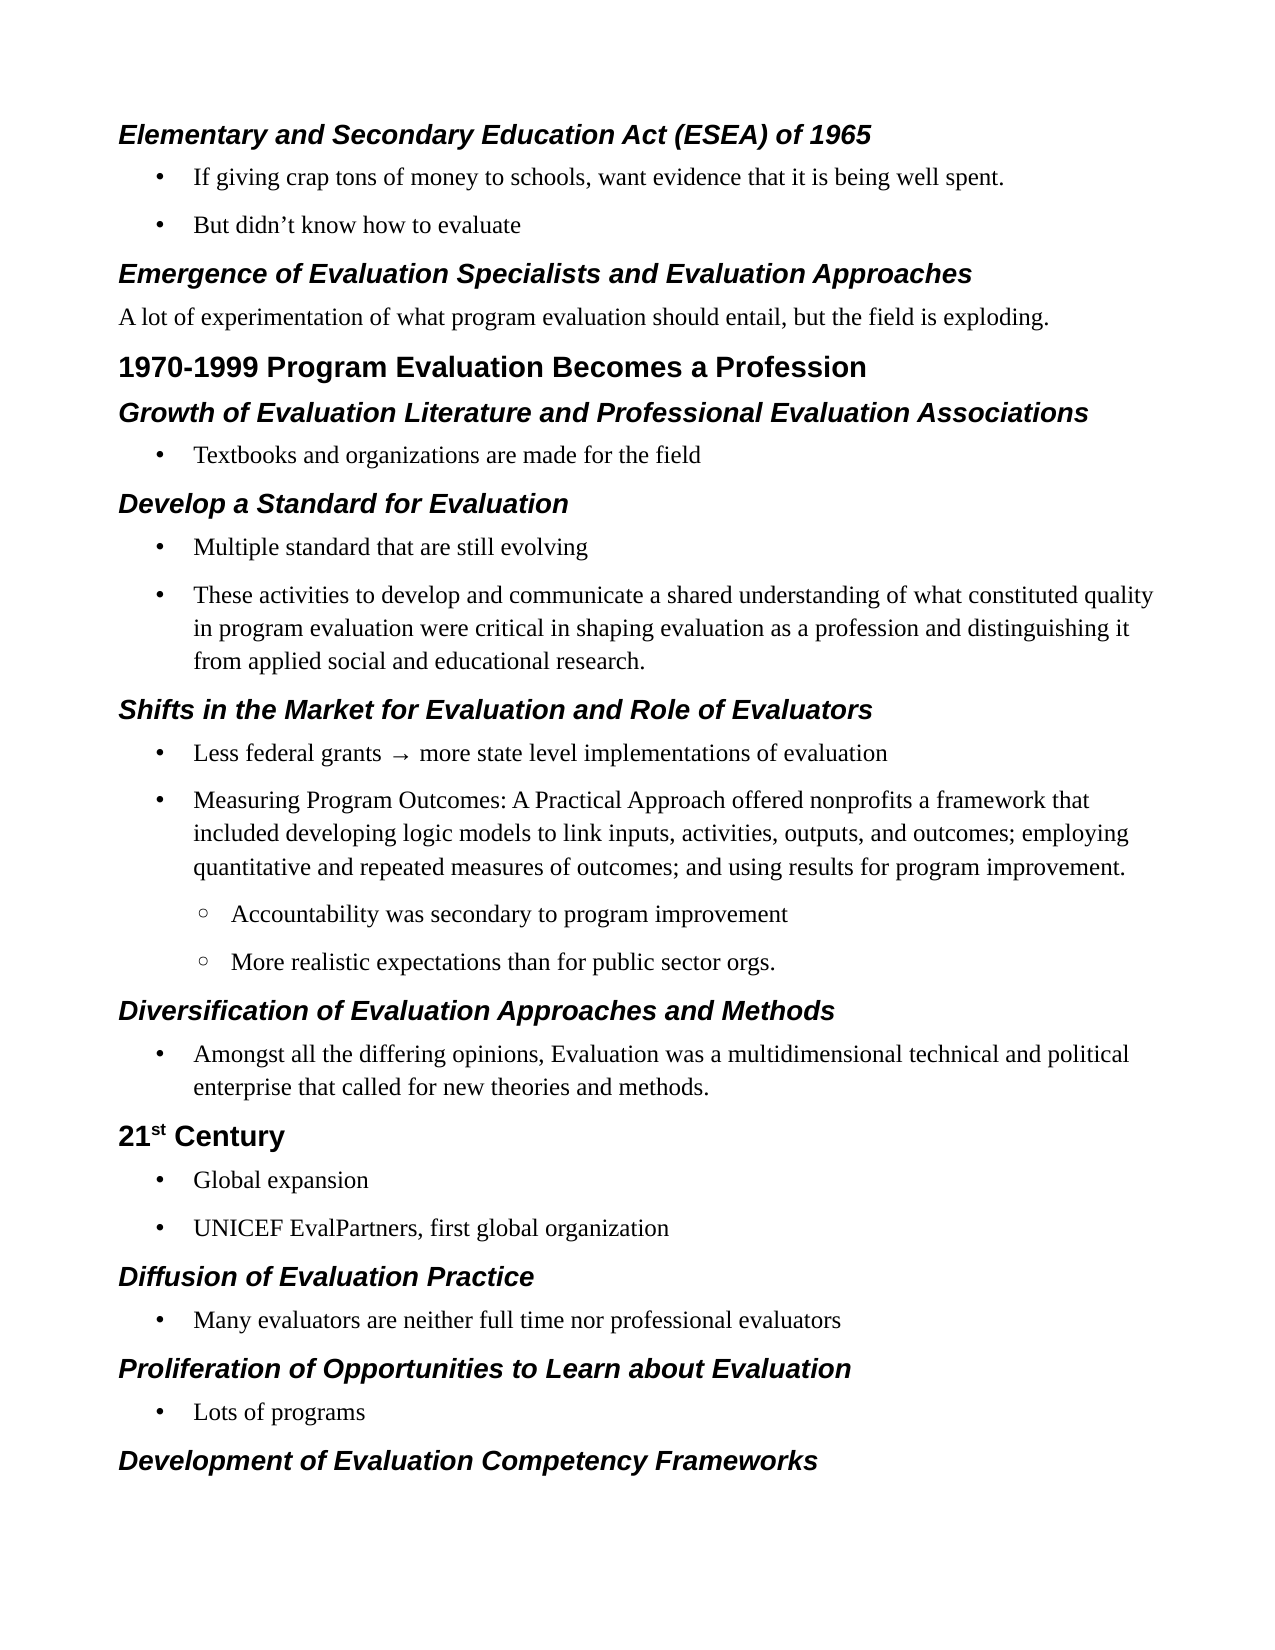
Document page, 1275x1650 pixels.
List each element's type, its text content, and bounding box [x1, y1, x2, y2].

list Accountability was secondary to program improvement [193, 899, 1157, 928]
subtitle Develop a Standard for Evaluation [118, 488, 1157, 520]
list Multiple standard that are still evolving [156, 532, 1157, 561]
subtitle Proliferation of Opportunities to Learn about Evaluation [118, 1353, 1157, 1385]
list Amongst all the differing opinions, Evaluation was a multidimensional technical and political enterprise that called for new theories and methods. [156, 1039, 1157, 1101]
list Many evaluators are neither full time nor professional evaluators [156, 1305, 1157, 1334]
list But didn’t know how to evaluate [156, 210, 1157, 239]
list More realistic expectations than for public sector orgs. [193, 947, 1157, 976]
subtitle 1970-1999 Program Evaluation Becomes a Profession [118, 350, 1157, 383]
list Global expansion [156, 1166, 1157, 1194]
list UNICEF EvalPartners, first global organization [156, 1213, 1157, 1242]
list Measuring Program Outcomes: A Practical Approach offered nonprofits a framework that included developing logic models to link inputs, activities, outputs, and outcomes; employing quantitative and repeated measures of outcomes; and using results for program improvement. [156, 786, 1157, 880]
subtitle Development of Evaluation Competency Frameworks [118, 1445, 1157, 1477]
subtitle 21st Century [118, 1119, 1157, 1153]
list These activities to develop and communicate a shared understanding of what constituted quality in program evaluation were critical in shaping evaluation as a profession and distinguishing it from applied social and educational research. [156, 580, 1157, 675]
subtitle Diffusion of Evaluation Practice [118, 1261, 1157, 1293]
text A lot of experimentation of what program evaluation should entail, but the field is exploding. [118, 302, 1157, 331]
list Textbooks and organizations are made for the field [156, 440, 1157, 469]
subtitle Emergence of Evaluation Specialists and Evaluation Approaches [118, 258, 1157, 289]
subtitle Diversification of Evaluation Approaches and Methods [118, 994, 1157, 1026]
subtitle Elementary and Secondary Education Act (ESEA) of 1965 [118, 118, 1157, 150]
list If giving crap tons of money to schools, want evidence that it is being well spent. [156, 162, 1157, 191]
subtitle Shifts in the Market for Evaluation and Role of Evaluators [118, 693, 1157, 725]
list Less federal grants → more state level implementations of evaluation [156, 738, 1157, 767]
subtitle Growth of Evaluation Literature and Professional Evaluation Associations [118, 396, 1157, 428]
list Lots of programs [156, 1397, 1157, 1426]
